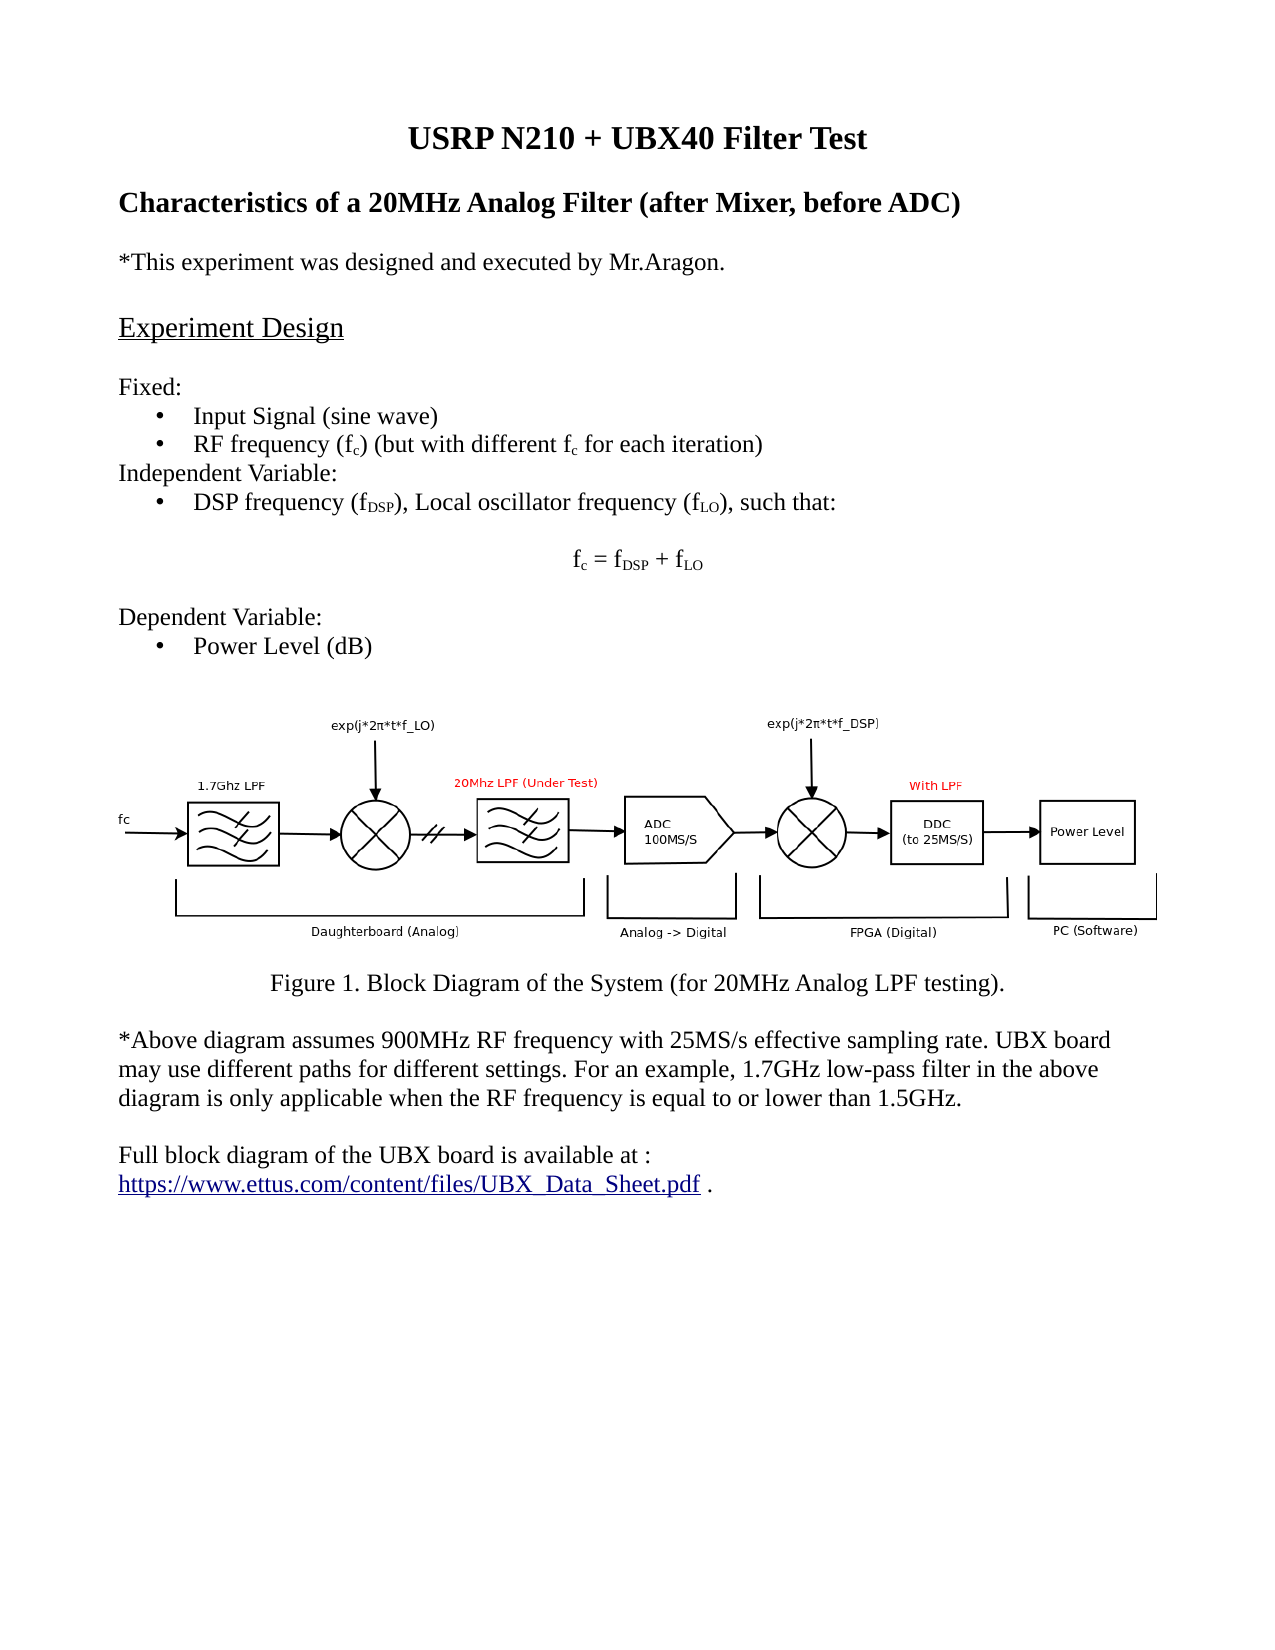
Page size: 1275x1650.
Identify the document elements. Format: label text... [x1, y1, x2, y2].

text Figure 1. Block Diagram of the System (for 20MHz Analog LPF testing). [118, 968, 1157, 996]
list RF frequency (fc) (but with different fc for each iteration) [156, 429, 1157, 458]
text Characteristics of a 20MHz Analog Filter (after Mixer, before ADC) [118, 185, 1157, 219]
text USRP N210 + UBX40 Filter Test [118, 118, 1157, 156]
text *Above diagram assumes 900MHz RF frequency with 25MS/s effective sampling rate. UBX board may use different paths for different settings. For an example, 1.7GHz low-pass filter in the above diagram is only applicable when the RF frequency is equal to or lower than 1.5GHz. [118, 1025, 1157, 1111]
text Dependent Variable: [118, 602, 1157, 631]
text *This experiment was designed and executed by Mr.Aragon. [118, 247, 1157, 276]
list Power Level (dB) [156, 631, 1157, 659]
text Independent Variable: [118, 458, 1157, 487]
list DSP frequency (fDSP), Local oscillator frequency (fLO), such that: [156, 487, 1157, 516]
text Experiment Design [118, 310, 1157, 343]
picture [118, 717, 1157, 939]
text fc = fDSP + fLO [118, 544, 1157, 573]
text Full block diagram of the UBX board is available at : https://www.ettus.com/content/files/UBX_Data_Sheet.pdf . [118, 1140, 1157, 1198]
text Fixed: [118, 372, 1157, 401]
list Input Signal (sine wave) [156, 401, 1157, 429]
